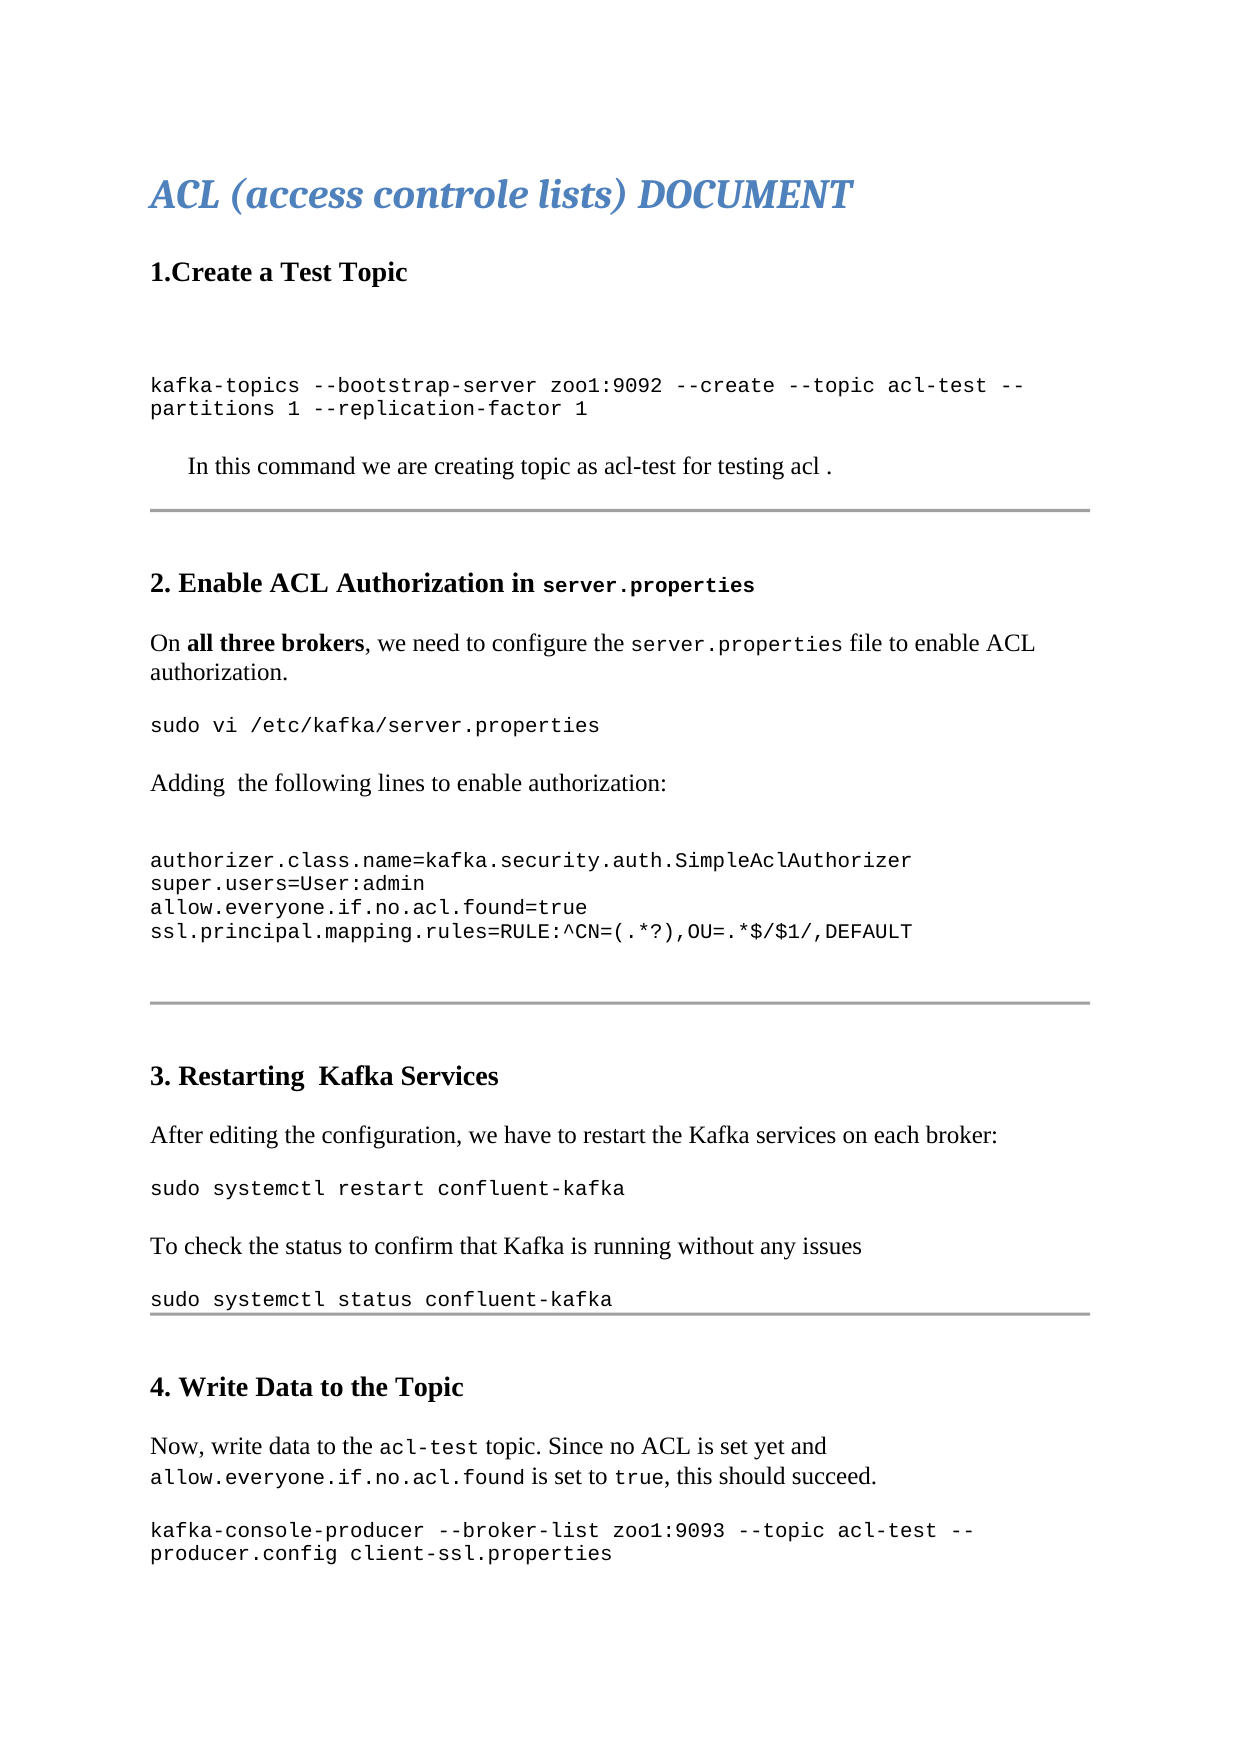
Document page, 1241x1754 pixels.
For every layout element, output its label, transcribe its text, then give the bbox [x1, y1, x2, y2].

text sudo systemctl status confluent-kafka [150, 1289, 1090, 1312]
text In this command we are creating topic as acl-test for testing acl . [187, 451, 1090, 480]
text allow.everyone.if.no.acl.found=true [150, 897, 1090, 921]
text Now, write data to the acl-test topic. Since no ACL is set yet and allow.everyone.if.no.acl.found is set to true, this should succeed. [150, 1431, 1090, 1491]
subtitle ACL (access controle lists) DOCUMENT [150, 171, 1090, 219]
text Adding the following lines to enable authorization: [150, 768, 1090, 797]
text authorizer.class.name=kafka.security.auth.SimpleAclAuthorizer [150, 850, 1090, 873]
subtitle 2. Enable ACL Authorization in server.properties [150, 566, 1090, 599]
text sudo systemctl restart confluent-kafka [150, 1178, 1090, 1202]
text To check the status to confirm that Kafka is running without any issues [150, 1231, 1090, 1260]
text ssl.principal.mapping.rules=RULE:^CN=(.*?),OU=.*$/$1/,DEFAULT [150, 921, 1090, 944]
text super.users=User:admin [150, 873, 1090, 897]
text sudo vi /etc/kafka/server.properties [150, 715, 1090, 739]
text kafka-topics --bootstrap-server zoo1:9092 --create --topic acl-test --partitions 1 --replication-factor 1 [150, 374, 1090, 422]
subtitle 1.Create a Test Topic [150, 255, 1090, 287]
text After editing the configuration, we have to restart the Kafka services on each broker: [150, 1120, 1090, 1149]
subtitle 4. Write Data to the Topic [150, 1370, 1090, 1402]
text kafka-console-producer --broker-list zoo1:9093 --topic acl-test --producer.config client-ssl.properties [150, 1520, 1090, 1567]
subtitle 3. Restarting Kafka Services [150, 1059, 1090, 1091]
text On all three brokers, we need to configure the server.properties file to enable ACL authorization. [150, 628, 1090, 686]
